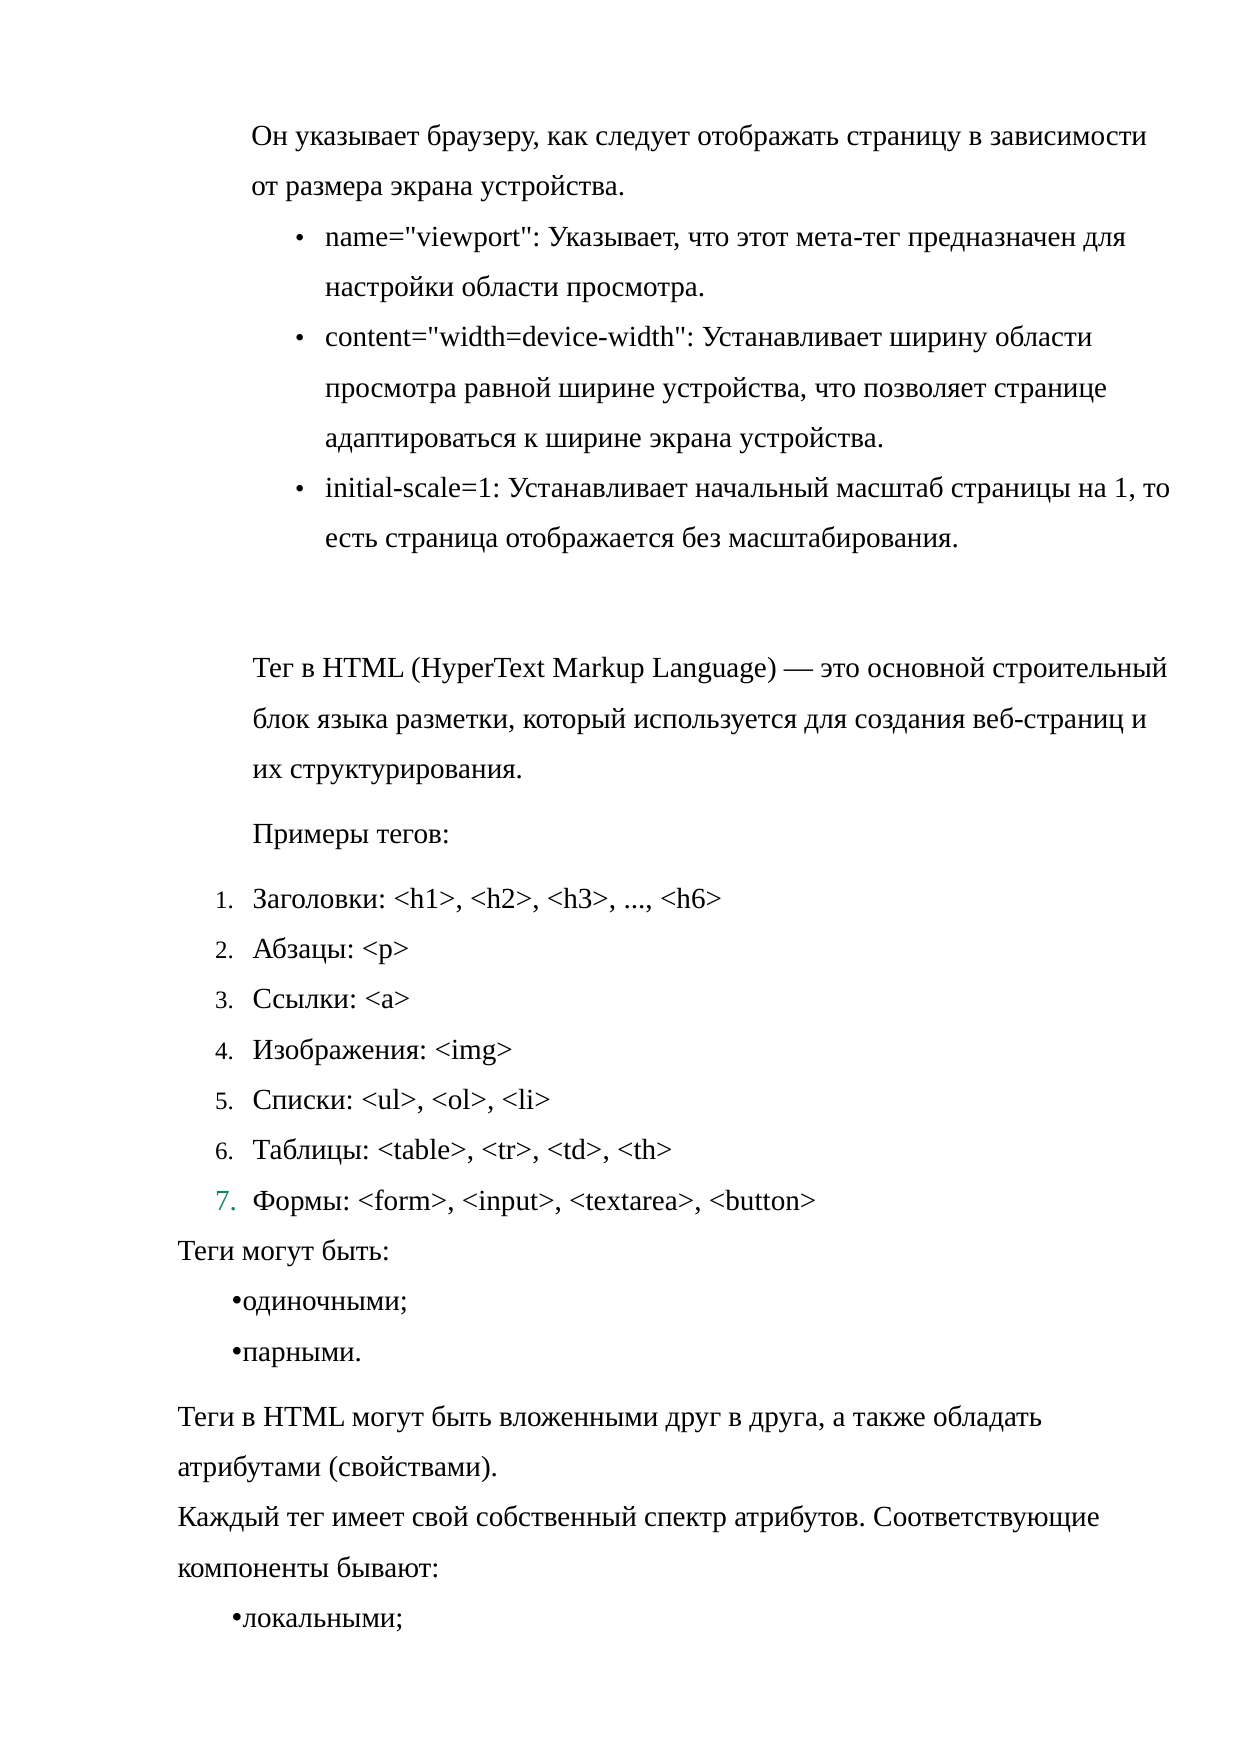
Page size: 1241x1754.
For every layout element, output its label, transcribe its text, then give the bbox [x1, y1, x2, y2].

list Списки: <ul>, <ol>, <li> [215, 1082, 1181, 1116]
list Ссылки: <a> [215, 981, 1181, 1015]
list Тег в HTML (HyperText Markup Language) — это основной строительный блок языка разметки, который используется для создания веб-страниц и их структурирования. [215, 650, 1181, 784]
list парными. [177, 1334, 1181, 1367]
list одиночными; [177, 1283, 1181, 1317]
list Изображения: <img> [215, 1032, 1181, 1065]
text Теги могут быть: [177, 1233, 1181, 1267]
list Абзацы: <p> [215, 931, 1181, 965]
list initial-scale=1: Устанавливает начальный масштаб страницы на 1, то есть страница отображается без масштабирования. [295, 470, 1181, 554]
list content="width=device-width": Устанавливает ширину области просмотра равной ширине устройства, что позволяет странице адаптироваться к ширине экрана устройства. [295, 319, 1181, 453]
list Он указывает браузеру, как следует отображать страницу в зависимости от размера экрана устройства. [222, 118, 1181, 202]
list локальными; [177, 1600, 1181, 1634]
text Каждый тег имеет свой собственный спектр атрибутов. Соответствующие компоненты бывают: [177, 1499, 1181, 1583]
list Таблицы: <table>, <tr>, <td>, <th> [215, 1132, 1181, 1166]
text Теги в HTML могут быть вложенными друг в друга, а также обладать атрибутами (свойствами). [177, 1399, 1181, 1483]
list Примеры тегов: [215, 816, 1181, 849]
list name="viewport": Указывает, что этот мета-тег предназначен для настройки области просмотра. [295, 219, 1181, 303]
list Заголовки: <h1>, <h2>, <h3>, ..., <h6> [215, 881, 1181, 914]
list Формы: <form>, <input>, <textarea>, <button> [215, 1183, 1181, 1216]
